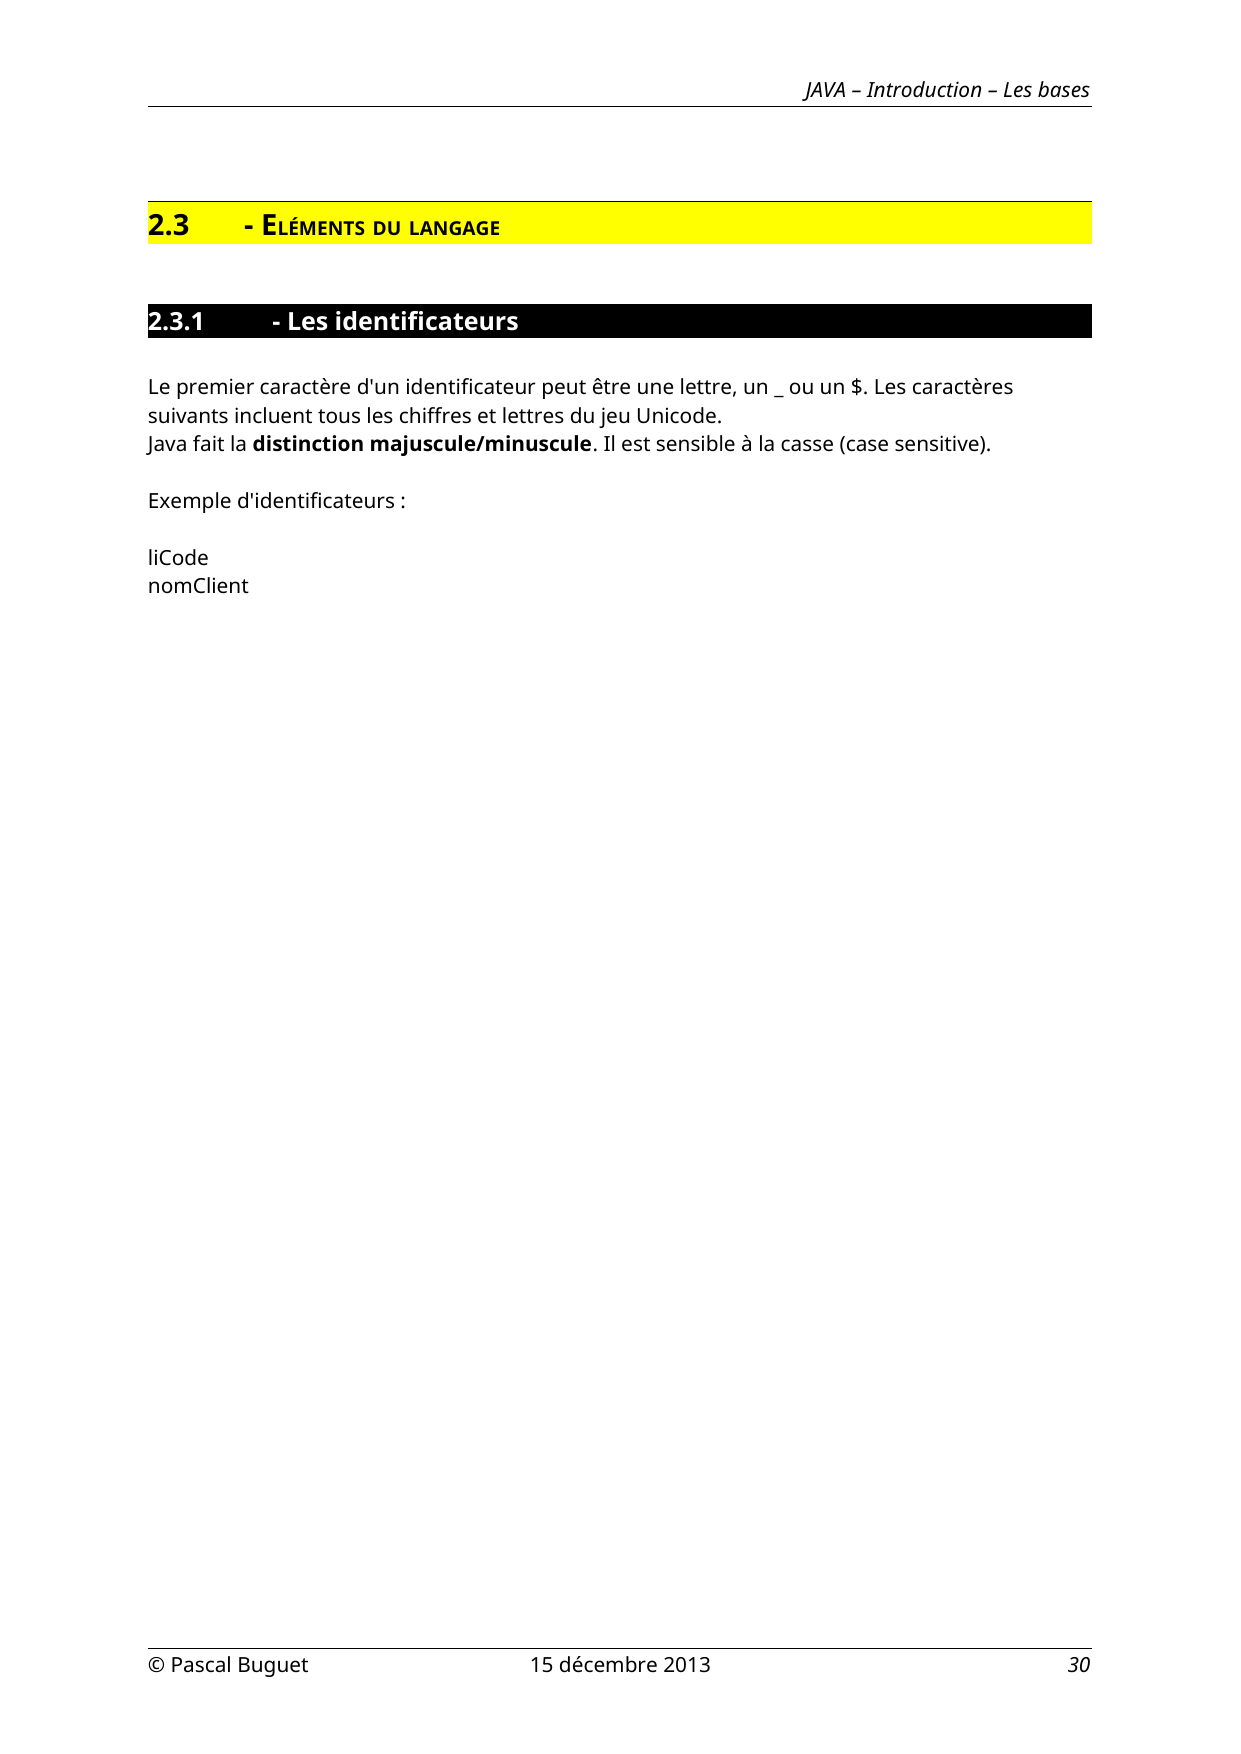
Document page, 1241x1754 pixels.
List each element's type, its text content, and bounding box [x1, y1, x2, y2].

text Exemple d'identificateurs : [148, 486, 1092, 514]
text Java fait la distinction majuscule/minuscule. Il est sensible à la casse (case sensitive). [148, 429, 1092, 458]
subtitle - Eléments du langage [148, 202, 1092, 244]
text nomClient [148, 571, 1092, 600]
subtitle - Les identificateurs [148, 304, 1092, 338]
text liCode [148, 543, 1092, 571]
text Le premier caractère d'un identificateur peut être une lettre, un _ ou un $. Les caractères suivants incluent tous les chiffres et lettres du jeu Unicode. [148, 372, 1092, 429]
